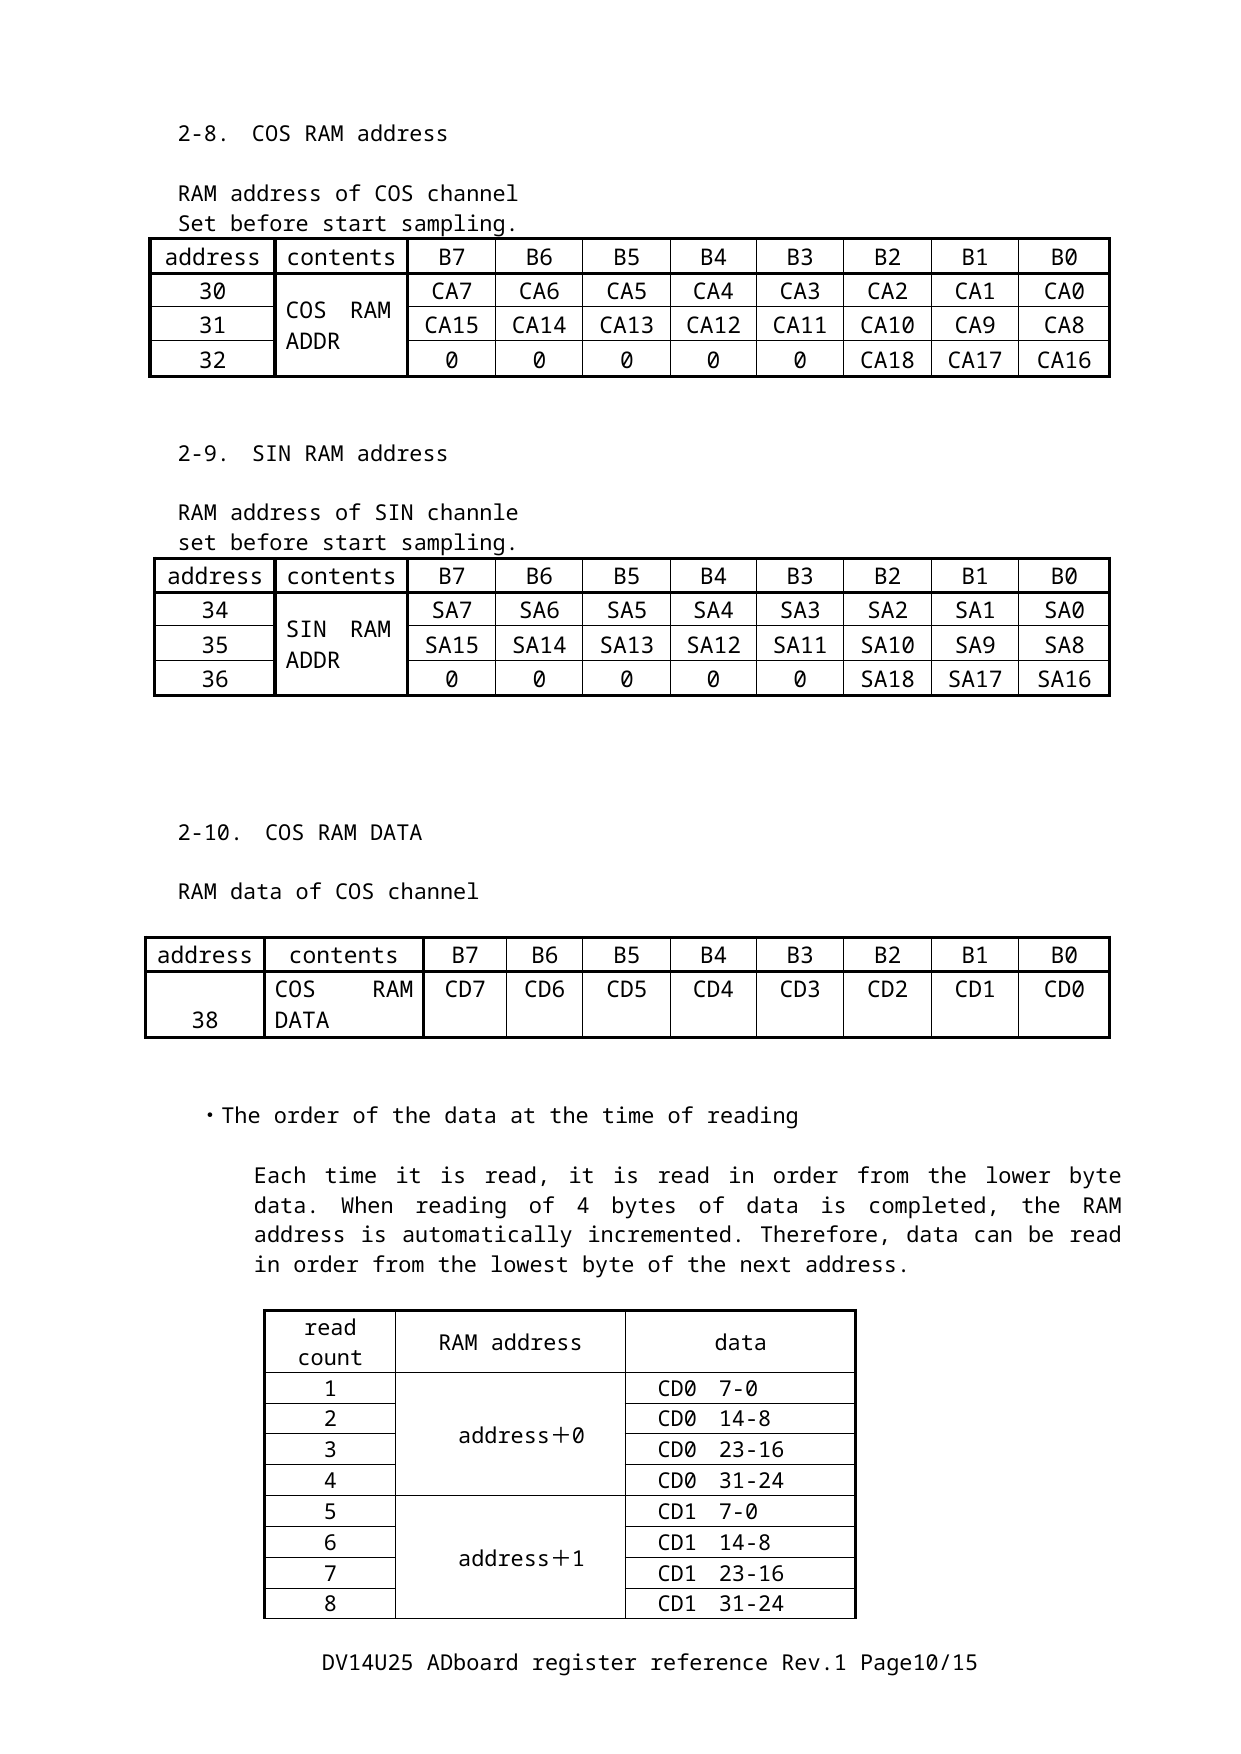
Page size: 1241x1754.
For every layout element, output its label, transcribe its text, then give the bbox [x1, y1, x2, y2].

table_cell 0 [496, 341, 582, 375]
table_header B7 [425, 939, 506, 970]
table_cell CA15 [409, 307, 495, 340]
table_cell SA8 [1019, 626, 1108, 660]
table_header B0 [1019, 939, 1108, 970]
text ・The order of the data at the time of reading [177, 1098, 1122, 1130]
table_cell CD1 14-8 [626, 1527, 854, 1557]
table_header B7 [409, 560, 495, 591]
table_header RAM address [396, 1312, 625, 1372]
table_cell CD1 7-0 [626, 1496, 854, 1526]
table_header B1 [932, 240, 1018, 272]
table_cell 0 [583, 661, 670, 694]
table_cell 3 [266, 1434, 395, 1464]
table_header B7 [409, 240, 495, 272]
table_cell 0 [409, 661, 495, 694]
table_header B3 [757, 939, 843, 970]
table_cell CD7 [425, 973, 506, 1036]
table_cell SA13 [583, 626, 670, 660]
table_header B2 [844, 560, 931, 591]
table_cell SA6 [496, 594, 582, 625]
table_header B5 [583, 939, 670, 970]
table_cell 0 [757, 341, 843, 375]
table_cell CA12 [671, 307, 756, 340]
table_cell CD2 [844, 973, 931, 1036]
table_cell CA4 [671, 275, 756, 306]
table_cell 8 [266, 1589, 395, 1618]
table_cell 2 [266, 1404, 395, 1433]
table_cell CD6 [507, 973, 582, 1036]
table_cell SA17 [932, 661, 1018, 694]
table_cell CD0 23-16 [626, 1434, 854, 1464]
table_cell CA11 [757, 307, 843, 340]
table_header B4 [671, 939, 756, 970]
table_header address [147, 939, 263, 970]
table_header address [152, 240, 273, 272]
table_header B5 [583, 560, 670, 591]
table_cell CD1 31-24 [626, 1589, 854, 1618]
table_header B3 [757, 560, 843, 591]
table_cell address＋1 [396, 1496, 625, 1618]
table_cell CD3 [757, 973, 843, 1036]
table_cell 6 [266, 1527, 395, 1557]
table_header B2 [844, 240, 931, 272]
text Each time it is read, it is read in order from the lower byte data. When reading of 4 bytes of data is completed, the RAM address is automatically incremented. Therefore, data can be read in order from the lowest byte of the next address. [254, 1160, 1122, 1309]
table_cell 5 [266, 1496, 395, 1526]
table_cell SA10 [844, 626, 931, 660]
table_cell 7 [266, 1558, 395, 1587]
table_cell 0 [409, 341, 495, 375]
table_cell CA16 [1019, 341, 1108, 375]
text 2-10. COS RAM DATA [177, 816, 1122, 846]
table_cell 0 [671, 341, 756, 375]
table_cell 0 [671, 661, 756, 694]
table_cell CA6 [496, 275, 582, 306]
table_cell CA9 [932, 307, 1018, 340]
table_cell SA18 [844, 661, 931, 694]
table_cell COS RAM DATA [266, 973, 422, 1036]
table_cell SA7 [409, 594, 495, 625]
table_header B0 [1019, 560, 1108, 591]
table_cell address＋0 [396, 1373, 625, 1495]
table_header data [626, 1312, 854, 1372]
table_cell SA3 [757, 594, 843, 625]
table_cell SA2 [844, 594, 931, 625]
table_cell CD0 14-8 [626, 1404, 854, 1433]
table_header B0 [1019, 240, 1108, 272]
table_header B4 [671, 240, 756, 272]
table_cell SA5 [583, 594, 670, 625]
table_cell SA4 [671, 594, 756, 625]
table_cell CA7 [409, 275, 495, 306]
table_cell SA15 [409, 626, 495, 660]
table_cell 1 [266, 1373, 395, 1402]
text 2-9. SIN RAM address [177, 437, 1122, 467]
table_header B6 [496, 240, 582, 272]
table_cell 38 [147, 973, 263, 1036]
table_cell 34 [156, 594, 273, 625]
table_cell SA12 [671, 626, 756, 660]
table_cell 35 [156, 626, 273, 660]
table_header B5 [583, 240, 670, 272]
text RAM address of COS channel Set before start sampling. [177, 178, 1122, 237]
table_cell CA0 [1019, 275, 1108, 306]
table_cell 36 [156, 661, 273, 694]
table_cell CA1 [932, 275, 1018, 306]
table_header B6 [507, 939, 582, 970]
table_cell CA18 [844, 341, 931, 375]
table_cell CD1 23-16 [626, 1558, 854, 1587]
table_cell SA9 [932, 626, 1018, 660]
table_header B3 [757, 240, 843, 272]
table_cell 31 [152, 307, 273, 340]
table_cell COS RAM ADDR [277, 275, 406, 375]
table_cell CD1 [932, 973, 1018, 1036]
table_header B1 [932, 560, 1018, 591]
text set before start sampling. [177, 527, 1122, 557]
table_header read count [266, 1312, 395, 1372]
table_cell CD0 7-0 [626, 1373, 854, 1402]
table_header B4 [671, 560, 756, 591]
table_header contents [277, 560, 406, 591]
table_header B2 [844, 939, 931, 970]
table_cell SA0 [1019, 594, 1108, 625]
table_header B6 [496, 560, 582, 591]
table_cell CD5 [583, 973, 670, 1036]
table_header contents [277, 240, 406, 272]
table_cell 30 [152, 275, 273, 306]
table_cell CD0 31-24 [626, 1465, 854, 1495]
table_header contents [266, 939, 422, 970]
table_cell SA14 [496, 626, 582, 660]
table_cell SA1 [932, 594, 1018, 625]
table_cell CA2 [844, 275, 931, 306]
table_cell CD4 [671, 973, 756, 1036]
text RAM address of SIN channle [177, 497, 1122, 527]
table_cell CA13 [583, 307, 670, 340]
table_header address [156, 560, 273, 591]
table_cell 0 [583, 341, 670, 375]
table_cell SA16 [1019, 661, 1108, 694]
text 2-8. COS RAM address [177, 118, 1122, 148]
table_cell CA10 [844, 307, 931, 340]
table_cell 32 [152, 341, 273, 375]
table_cell SIN RAM ADDR [277, 594, 406, 694]
table_cell 4 [266, 1465, 395, 1495]
table_cell CD0 [1019, 973, 1108, 1036]
table_cell SA11 [757, 626, 843, 660]
table_header B1 [932, 939, 1018, 970]
table_cell CA8 [1019, 307, 1108, 340]
table_cell 0 [757, 661, 843, 694]
table_cell CA5 [583, 275, 670, 306]
table_cell CA17 [932, 341, 1018, 375]
table_cell CA3 [757, 275, 843, 306]
table_cell 0 [496, 661, 582, 694]
table_cell CA14 [496, 307, 582, 340]
text RAM data of COS channel [177, 876, 1122, 936]
